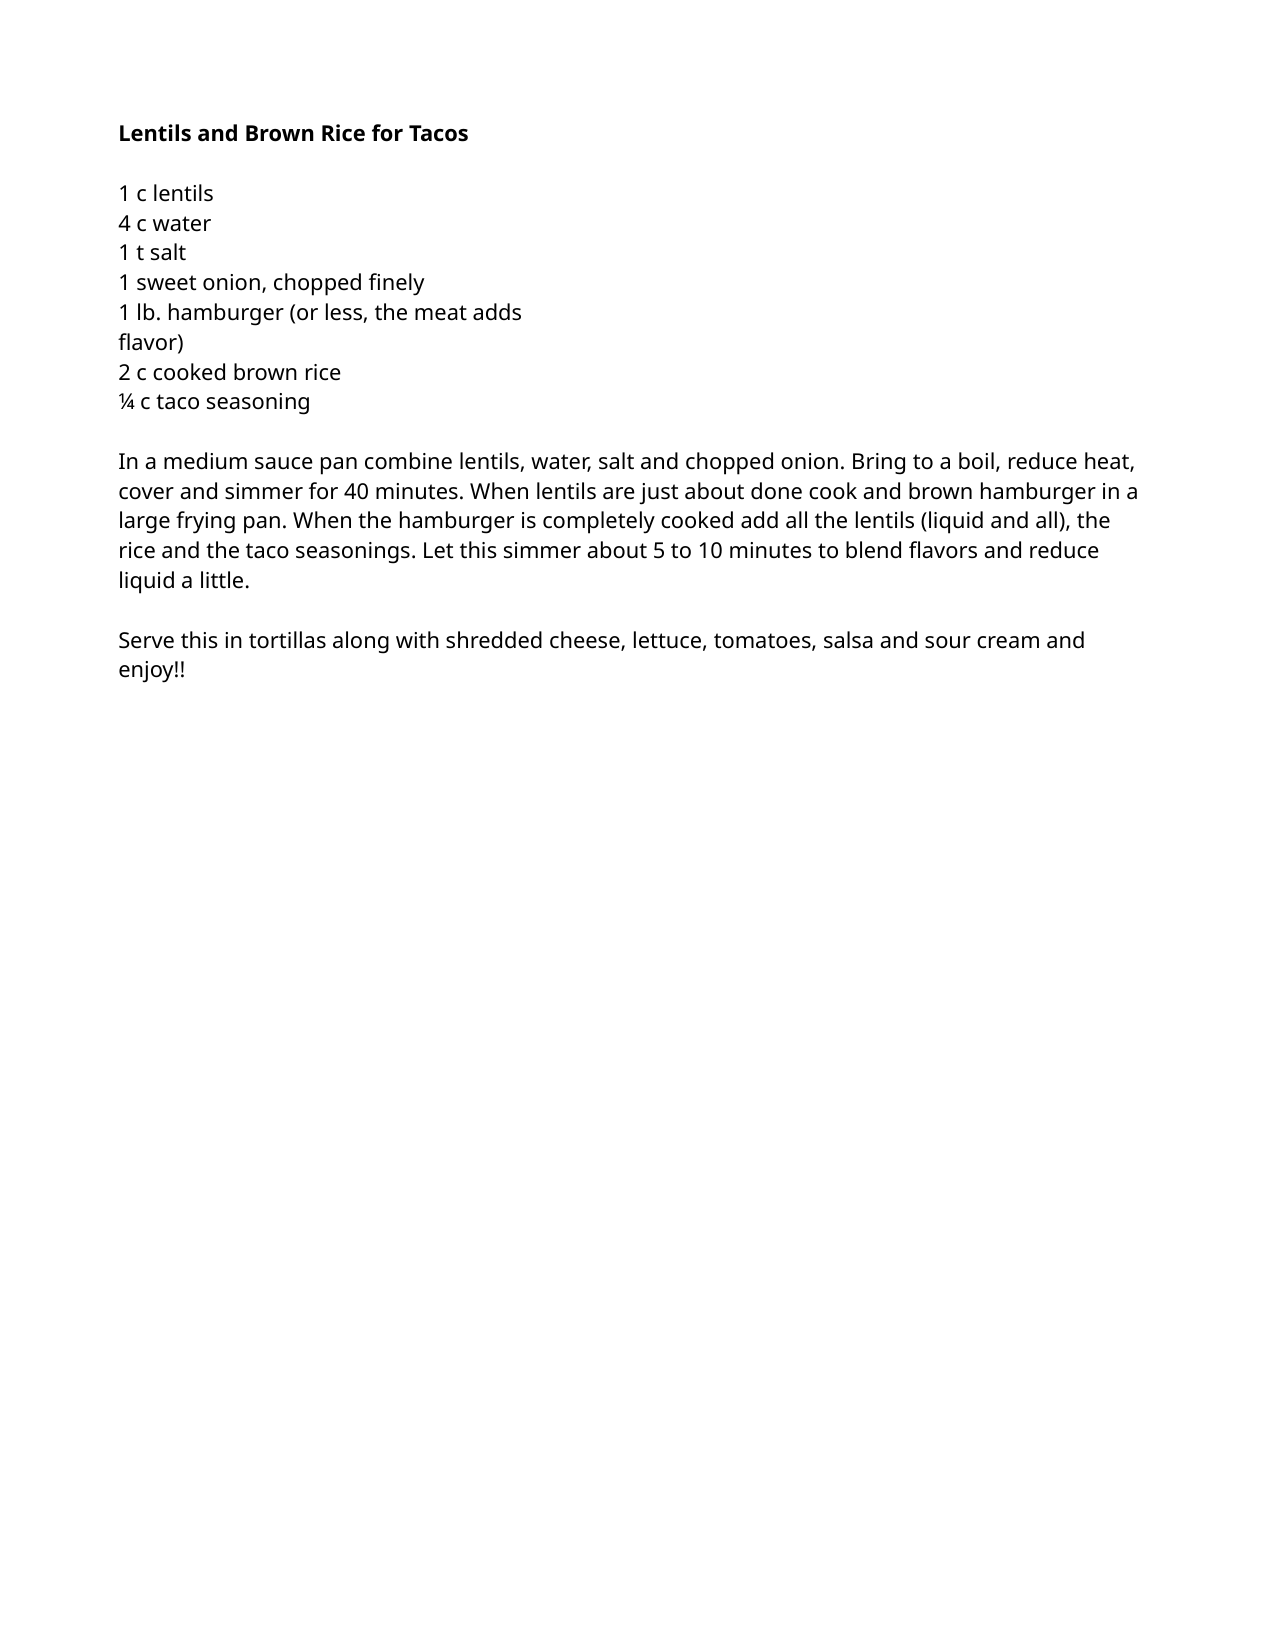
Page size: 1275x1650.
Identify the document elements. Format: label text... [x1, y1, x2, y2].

text liquid a little. [118, 565, 1157, 595]
text ¼ c taco seasoning [118, 386, 1157, 416]
text 2 c cooked brown rice [118, 356, 1157, 386]
text cover and simmer for 40 minutes. When lentils are just about done cook and brown hamburger in a [118, 476, 1157, 505]
text 1 c lentils [118, 178, 1157, 207]
text 1 lb. hamburger (or less, the meat adds [118, 297, 1157, 327]
text large frying pan. When the hamburger is completely cooked add all the lentils (liquid and all), the [118, 505, 1157, 535]
text 1 t salt [118, 237, 1157, 267]
text rice and the taco seasonings. Let this simmer about 5 to 10 minutes to blend flavors and reduce [118, 535, 1157, 565]
text flavor) [118, 327, 1157, 356]
text In a medium sauce pan combine lentils, water, salt and chopped onion. Bring to a boil, reduce heat, [118, 446, 1157, 476]
text Lentils and Brown Rice for Tacos [118, 118, 1157, 148]
text 1 sweet onion, chopped finely [118, 267, 1157, 297]
text Serve this in tortillas along with shredded cheese, lettuce, tomatoes, salsa and sour cream and [118, 624, 1157, 654]
text 4 c water [118, 207, 1157, 237]
text enjoy!! [118, 654, 1157, 684]
